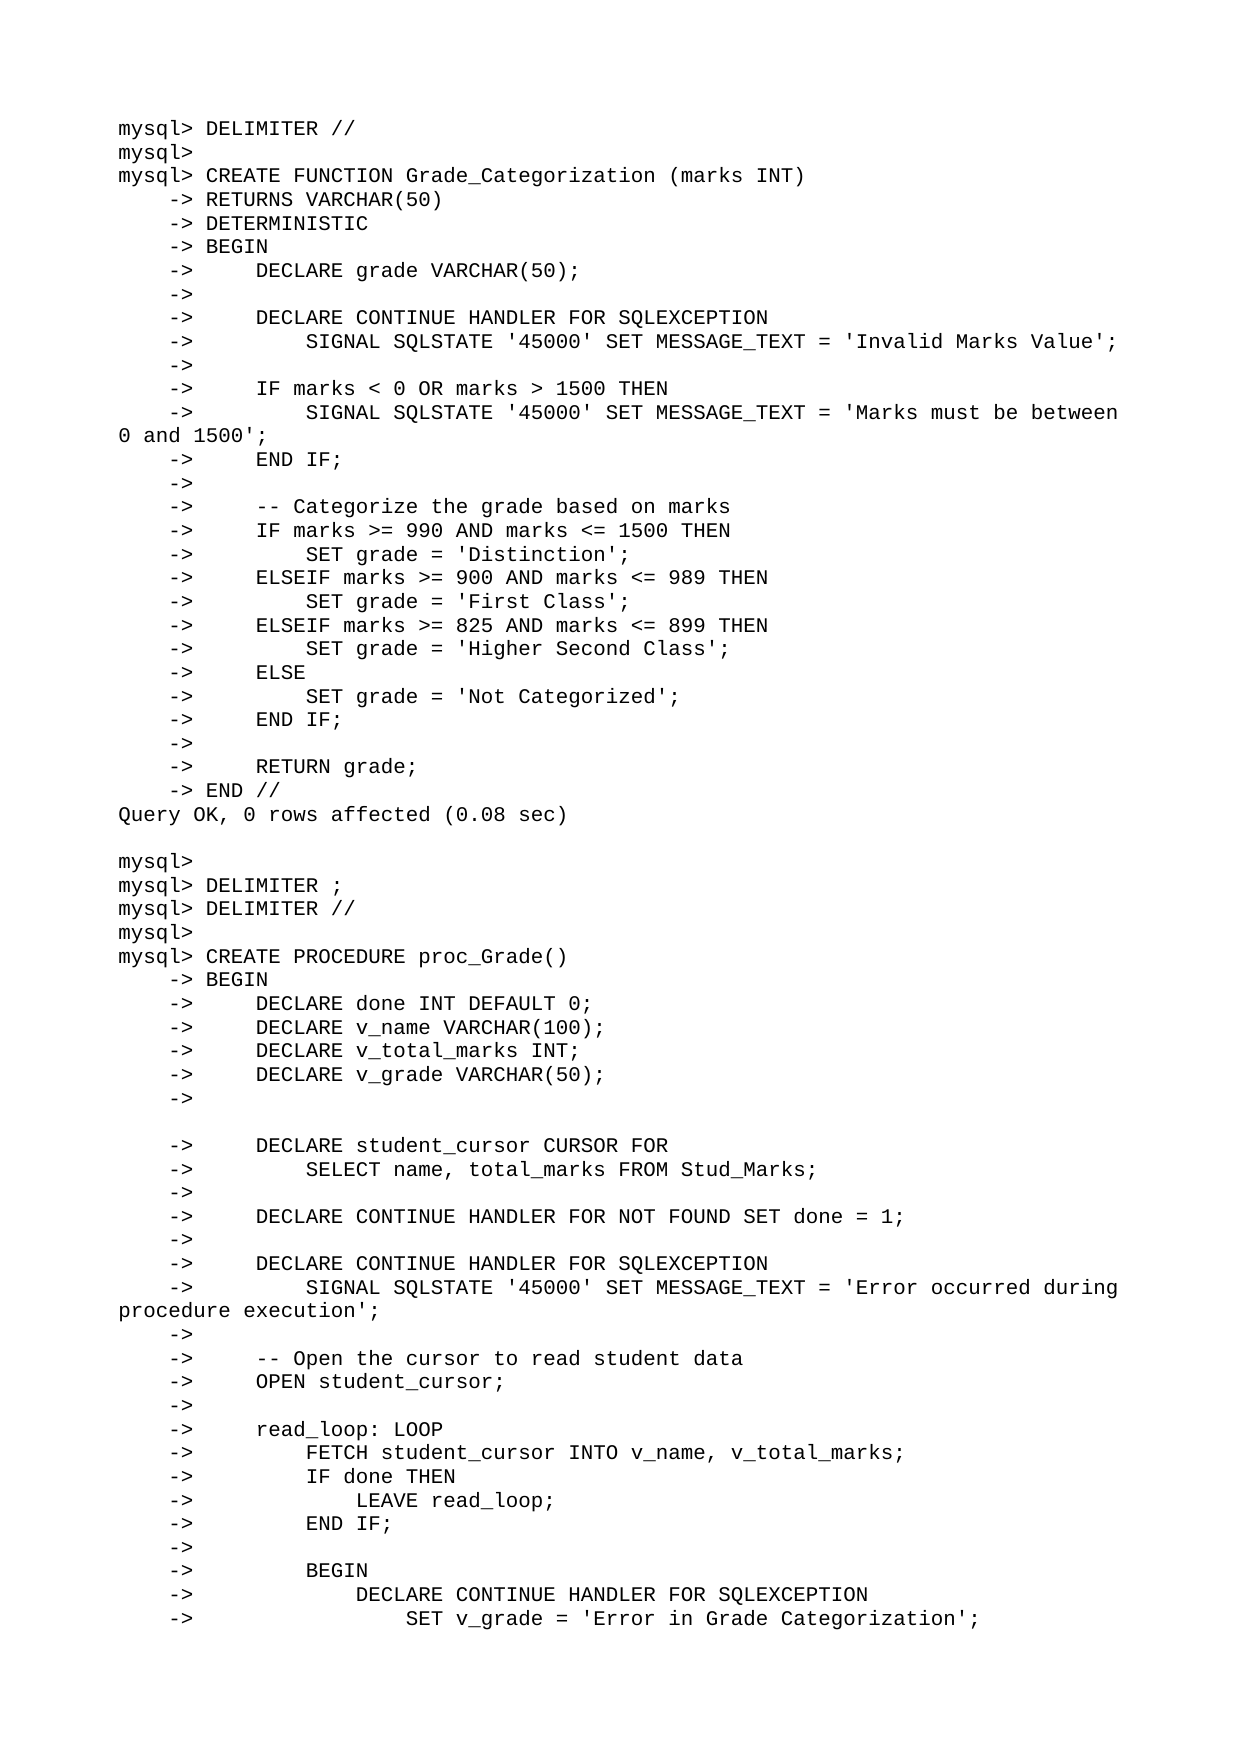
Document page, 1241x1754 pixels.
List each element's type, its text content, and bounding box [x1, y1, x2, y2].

text -> DECLARE CONTINUE HANDLER FOR NOT FOUND SET done = 1; [118, 1206, 1122, 1229]
text -> END IF; [118, 449, 1122, 473]
text -> DECLARE CONTINUE HANDLER FOR SQLEXCEPTION [118, 307, 1122, 331]
text -> ELSE [118, 662, 1122, 686]
text mysql> [118, 922, 1122, 946]
text -> END IF; [118, 1513, 1122, 1537]
text -> [118, 1395, 1122, 1419]
text -> DECLARE v_name VARCHAR(100); [118, 1017, 1122, 1040]
text -> SET grade = 'Higher Second Class'; [118, 638, 1122, 662]
text -> SET grade = 'Not Categorized'; [118, 686, 1122, 709]
text -> BEGIN [118, 1561, 1122, 1584]
text -> SIGNAL SQLSTATE '45000' SET MESSAGE_TEXT = 'Invalid Marks Value'; [118, 331, 1122, 354]
text mysql> CREATE FUNCTION Grade_Categorization (marks INT) [118, 165, 1122, 189]
text mysql> [118, 851, 1122, 875]
text -> ELSEIF marks >= 825 AND marks <= 899 THEN [118, 615, 1122, 638]
text -> END // [118, 780, 1122, 804]
text -> LEAVE read_loop; [118, 1489, 1122, 1513]
text -> SET grade = 'First Class'; [118, 591, 1122, 615]
text -> OPEN student_cursor; [118, 1371, 1122, 1395]
text -> DECLARE done INT DEFAULT 0; [118, 993, 1122, 1017]
text mysql> DELIMITER // [118, 898, 1122, 922]
text Query OK, 0 rows affected (0.08 sec) [118, 804, 1122, 827]
text -> RETURN grade; [118, 757, 1122, 780]
text -> IF marks < 0 OR marks > 1500 THEN [118, 378, 1122, 402]
text -> read_loop: LOOP [118, 1419, 1122, 1442]
text -> [118, 284, 1122, 307]
text -> DECLARE v_total_marks INT; [118, 1040, 1122, 1064]
text -> DECLARE CONTINUE HANDLER FOR SQLEXCEPTION [118, 1584, 1122, 1608]
text -> [118, 1182, 1122, 1206]
text -> IF marks >= 990 AND marks <= 1500 THEN [118, 520, 1122, 544]
text -> IF done THEN [118, 1466, 1122, 1489]
text -> [118, 473, 1122, 496]
text -> RETURNS VARCHAR(50) [118, 189, 1122, 213]
text -> DECLARE grade VARCHAR(50); [118, 260, 1122, 284]
text -> SET v_grade = 'Error in Grade Categorization'; [118, 1608, 1122, 1631]
text -> END IF; [118, 709, 1122, 733]
text -> -- Open the cursor to read student data [118, 1348, 1122, 1371]
text -> DETERMINISTIC [118, 213, 1122, 236]
text -> DECLARE student_cursor CURSOR FOR [118, 1135, 1122, 1158]
text -> SELECT name, total_marks FROM Stud_Marks; [118, 1158, 1122, 1182]
text -> [118, 354, 1122, 378]
text -> FETCH student_cursor INTO v_name, v_total_marks; [118, 1442, 1122, 1466]
text -> BEGIN [118, 236, 1122, 260]
text -> [118, 1229, 1122, 1253]
text mysql> DELIMITER // [118, 118, 1122, 142]
text -> SET grade = 'Distinction'; [118, 544, 1122, 567]
text mysql> [118, 142, 1122, 165]
text mysql> CREATE PROCEDURE proc_Grade() [118, 946, 1122, 969]
text -> [118, 1088, 1122, 1111]
text -> -- Categorize the grade based on marks [118, 496, 1122, 520]
text -> BEGIN [118, 969, 1122, 993]
text -> [118, 1324, 1122, 1348]
text -> [118, 733, 1122, 757]
text -> DECLARE CONTINUE HANDLER FOR SQLEXCEPTION [118, 1253, 1122, 1277]
text -> ELSEIF marks >= 900 AND marks <= 989 THEN [118, 567, 1122, 591]
text -> [118, 1537, 1122, 1561]
text mysql> DELIMITER ; [118, 875, 1122, 898]
text -> DECLARE v_grade VARCHAR(50); [118, 1064, 1122, 1088]
text -> SIGNAL SQLSTATE '45000' SET MESSAGE_TEXT = 'Error occurred during procedure execution'; [118, 1277, 1122, 1324]
text -> SIGNAL SQLSTATE '45000' SET MESSAGE_TEXT = 'Marks must be between 0 and 1500'; [118, 402, 1122, 449]
